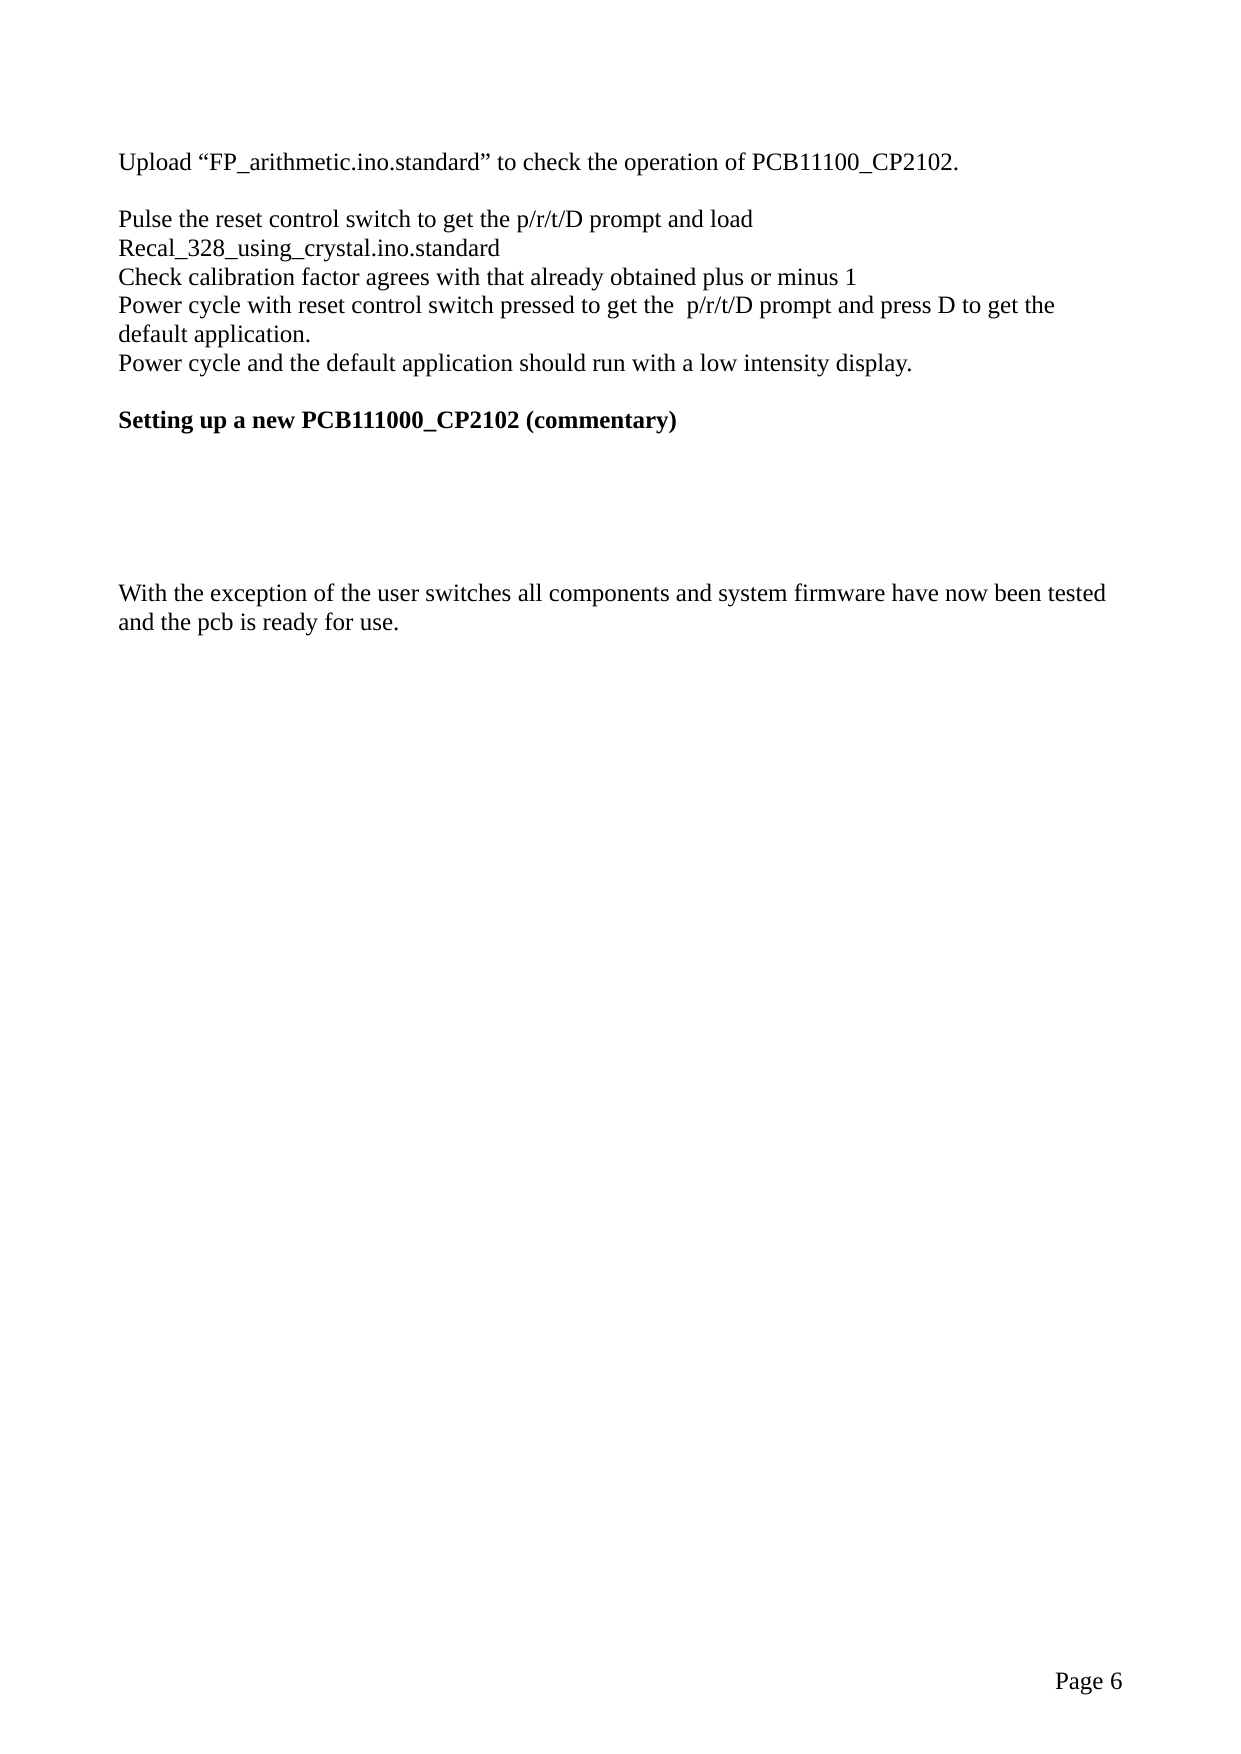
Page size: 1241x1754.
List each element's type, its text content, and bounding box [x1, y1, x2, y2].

text Upload “FP_arithmetic.ino.standard” to check the operation of PCB11100_CP2102. [118, 147, 1122, 176]
text Setting up a new PCB111000_CP2102 (commentary) [118, 406, 1122, 434]
text With the exception of the user switches all components and system firmware have now been tested and the pcb is ready for use. [118, 578, 1122, 636]
text Power cycle and the default application should run with a low intensity display. [118, 348, 1122, 377]
text Power cycle with reset control switch pressed to get the p/r/t/D prompt and press D to get the default application. [118, 291, 1122, 348]
text Pulse the reset control switch to get the p/r/t/D prompt and load Recal_328_using_crystal.ino.standard [118, 204, 1122, 262]
text Check calibration factor agrees with that already obtained plus or minus 1 [118, 262, 1122, 291]
